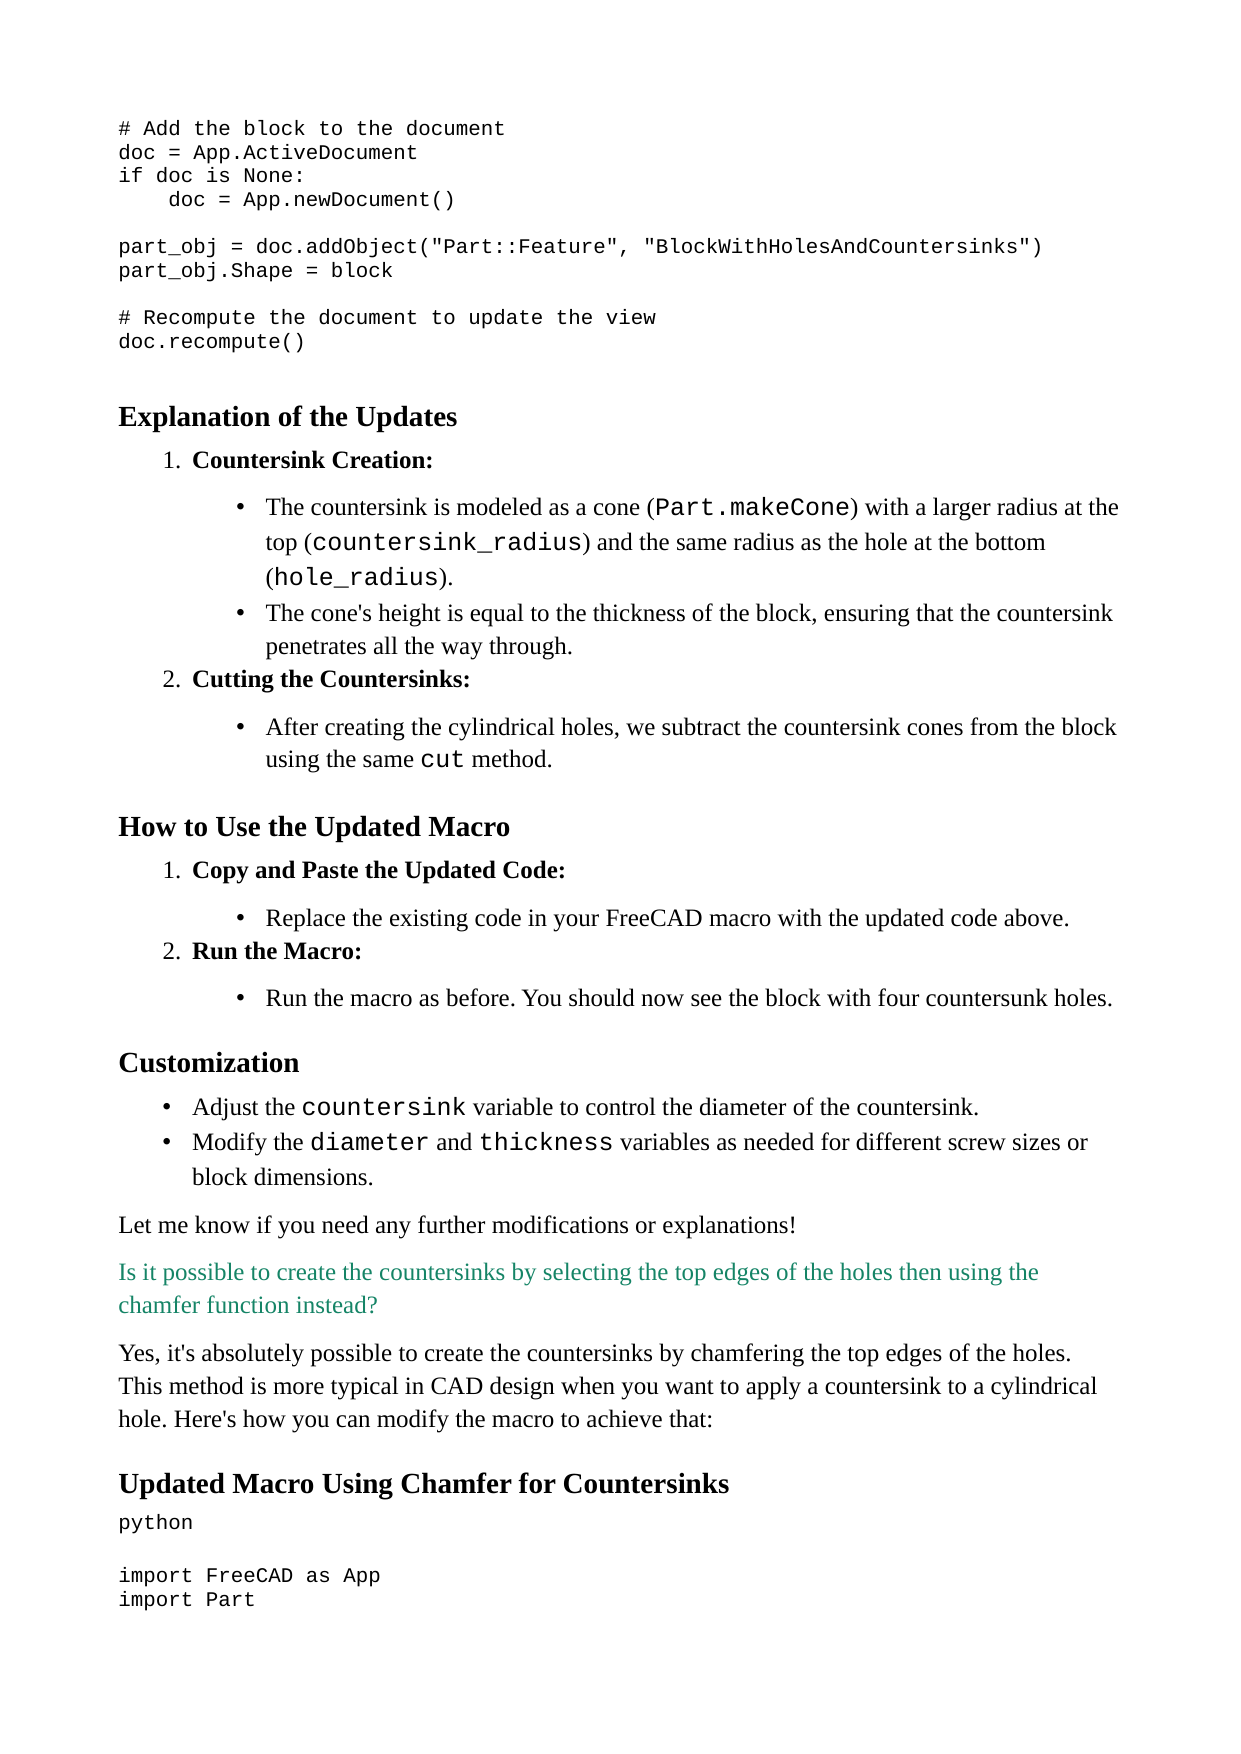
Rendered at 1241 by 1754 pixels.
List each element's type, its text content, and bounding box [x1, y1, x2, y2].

list Modify the diameter and thickness variables as needed for different screw sizes or block dimensions. [162, 1127, 1122, 1191]
list Countersink Creation: [162, 445, 1122, 473]
list Run the Macro: [162, 936, 1122, 964]
text Yes, it's absolutely possible to create the countersinks by chamfering the top edges of the holes. This method is more typical in CAD design when you want to apply a countersink to a cylindrical hole. Here's how you can modify the macro to achieve that: [118, 1338, 1122, 1433]
list The countersink is modeled as a cone (Part.makeCone) with a larger radius at the top (countersink_radius) and the same radius as the hole at the bottom (hole_radius). [236, 492, 1122, 593]
text # Recompute the document to update the view [118, 307, 1122, 331]
text doc.recompute() [118, 331, 1122, 354]
text import Part [118, 1589, 1122, 1613]
text import FreeCAD as App [118, 1565, 1122, 1589]
text part_obj = doc.addObject("Part::Feature", "BlockWithHolesAndCountersinks") [118, 236, 1122, 260]
list After creating the cylindrical holes, we subtract the countersink cones from the block using the same cut method. [236, 712, 1122, 775]
text part_obj.Shape = block [118, 260, 1122, 284]
subtitle How to Use the Updated Macro [118, 809, 1122, 843]
list Copy and Paste the Updated Code: [162, 855, 1122, 884]
text if doc is None: [118, 165, 1122, 189]
text # Add the block to the document [118, 118, 1122, 142]
list The cone's height is equal to the thickness of the block, ensuring that the countersink penetrates all the way through. [236, 598, 1122, 660]
subtitle Customization [118, 1046, 1122, 1079]
list Cutting the Countersinks: [162, 664, 1122, 693]
subtitle Explanation of the Updates [118, 399, 1122, 432]
text python [118, 1512, 1122, 1536]
text doc = App.newDocument() [118, 189, 1122, 213]
text doc = App.ActiveDocument [118, 142, 1122, 165]
text Let me know if you need any further modifications or explanations! [118, 1210, 1122, 1238]
text Is it possible to create the countersinks by selecting the top edges of the holes then using the chamfer function instead? [118, 1257, 1122, 1319]
subtitle Updated Macro Using Chamfer for Countersinks [118, 1466, 1122, 1500]
list Adjust the countersink variable to control the diameter of the countersink. [162, 1092, 1122, 1122]
list Replace the existing code in your FreeCAD macro with the updated code above. [236, 903, 1122, 932]
list Run the macro as before. You should now see the block with four countersunk holes. [236, 983, 1122, 1012]
